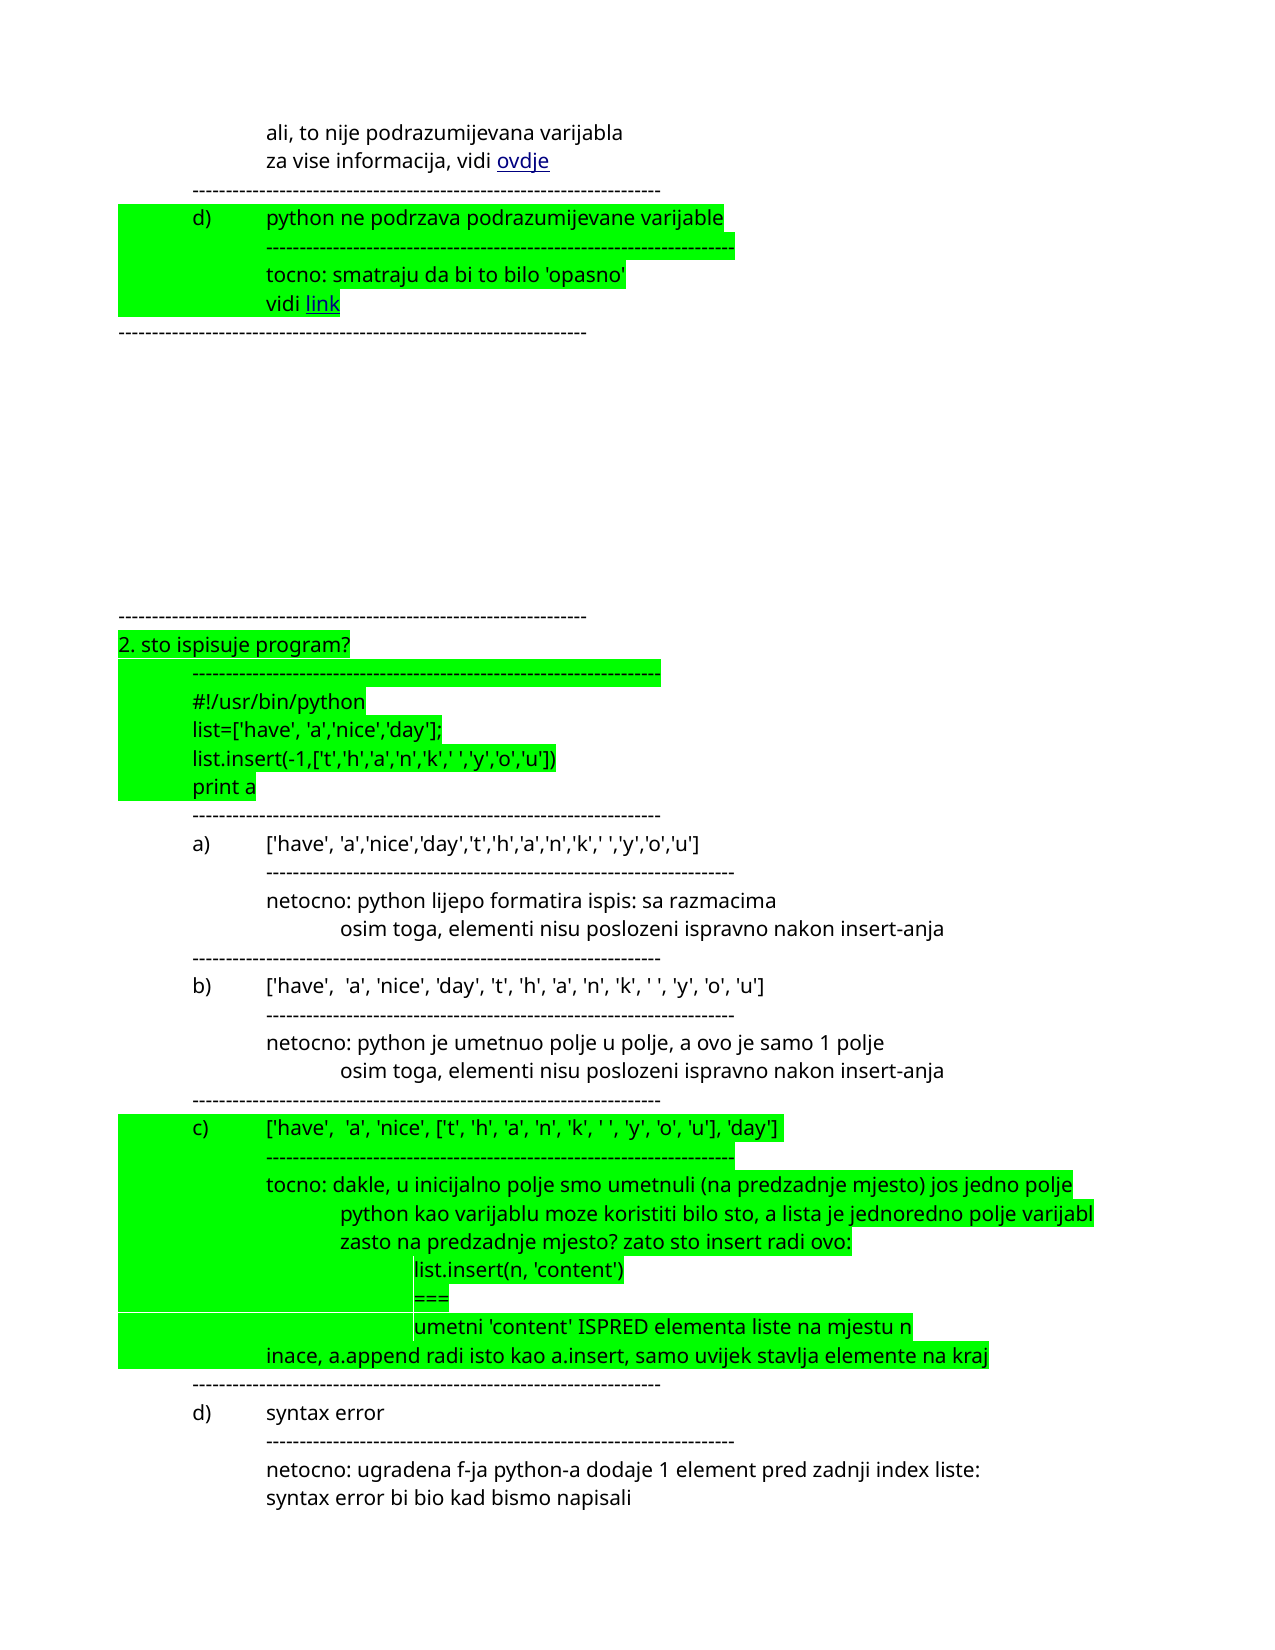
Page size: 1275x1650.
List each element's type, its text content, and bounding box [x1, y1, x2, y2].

text === [118, 1284, 1157, 1312]
text za vise informacija, vidi ovdje [118, 147, 1157, 175]
text umetni 'content' ISPRED elementa liste na mjestu n [118, 1312, 1157, 1341]
text zasto na predzadnje mjesto? zato sto insert radi ovo: [118, 1227, 1157, 1256]
text ---------------------------------------------------------------------- [118, 1426, 1157, 1455]
text vidi link [118, 289, 1157, 317]
text tocno: smatraju da bi to bilo 'opasno' [118, 260, 1157, 289]
text ---------------------------------------------------------------------- [118, 857, 1157, 886]
text syntax error bi bio kad bismo napisali [118, 1483, 1157, 1512]
text ---------------------------------------------------------------------- [118, 1085, 1157, 1113]
text ---------------------------------------------------------------------- [118, 1000, 1157, 1028]
text list.insert(-1,['t','h','a','n','k',' ','y','o','u']) [118, 744, 1157, 772]
text python kao varijablu moze koristiti bilo sto, a lista je jednoredno polje varijabl [118, 1199, 1157, 1227]
text a) ['have', 'a','nice','day','t','h','a','n','k',' ','y','o','u'] [118, 829, 1157, 857]
text list.insert(n, 'content') [118, 1256, 1157, 1284]
text netocno: python lijepo formatira ispis: sa razmacima [118, 886, 1157, 914]
text ---------------------------------------------------------------------- [118, 1142, 1157, 1170]
text list=['have', 'a','nice','day']; [118, 715, 1157, 744]
text ---------------------------------------------------------------------- [118, 943, 1157, 971]
text osim toga, elementi nisu poslozeni ispravno nakon insert-anja [118, 1057, 1157, 1085]
text c) ['have', 'a', 'nice', ['t', 'h', 'a', 'n', 'k', ' ', 'y', 'o', 'u'], 'day'] [118, 1113, 1157, 1142]
text netocno: ugradena f-ja python-a dodaje 1 element pred zadnji index liste: [118, 1455, 1157, 1483]
text d) python ne podrzava podrazumijevane varijable [118, 203, 1157, 232]
text tocno: dakle, u inicijalno polje smo umetnuli (na predzadnje mjesto) jos jedno polje [118, 1170, 1157, 1199]
text d) syntax error [118, 1398, 1157, 1426]
text ali, to nije podrazumijevana varijabla [118, 118, 1157, 147]
text osim toga, elementi nisu poslozeni ispravno nakon insert-anja [118, 914, 1157, 943]
text ---------------------------------------------------------------------- [118, 317, 1157, 346]
text ---------------------------------------------------------------------- [118, 658, 1157, 687]
text 2. sto ispisuje program? [118, 630, 1157, 658]
text inace, a.append radi isto kao a.insert, samo uvijek stavlja elemente na kraj [118, 1341, 1157, 1369]
text ---------------------------------------------------------------------- [118, 602, 1157, 630]
text ---------------------------------------------------------------------- [118, 175, 1157, 203]
text b) ['have', 'a', 'nice', 'day', 't', 'h', 'a', 'n', 'k', ' ', 'y', 'o', 'u'] [118, 971, 1157, 1000]
text netocno: python je umetnuo polje u polje, a ovo je samo 1 polje [118, 1028, 1157, 1057]
text print a [118, 772, 1157, 801]
text ---------------------------------------------------------------------- [118, 1369, 1157, 1398]
text #!/usr/bin/python [118, 687, 1157, 715]
text ---------------------------------------------------------------------- [118, 232, 1157, 260]
text ---------------------------------------------------------------------- [118, 801, 1157, 829]
